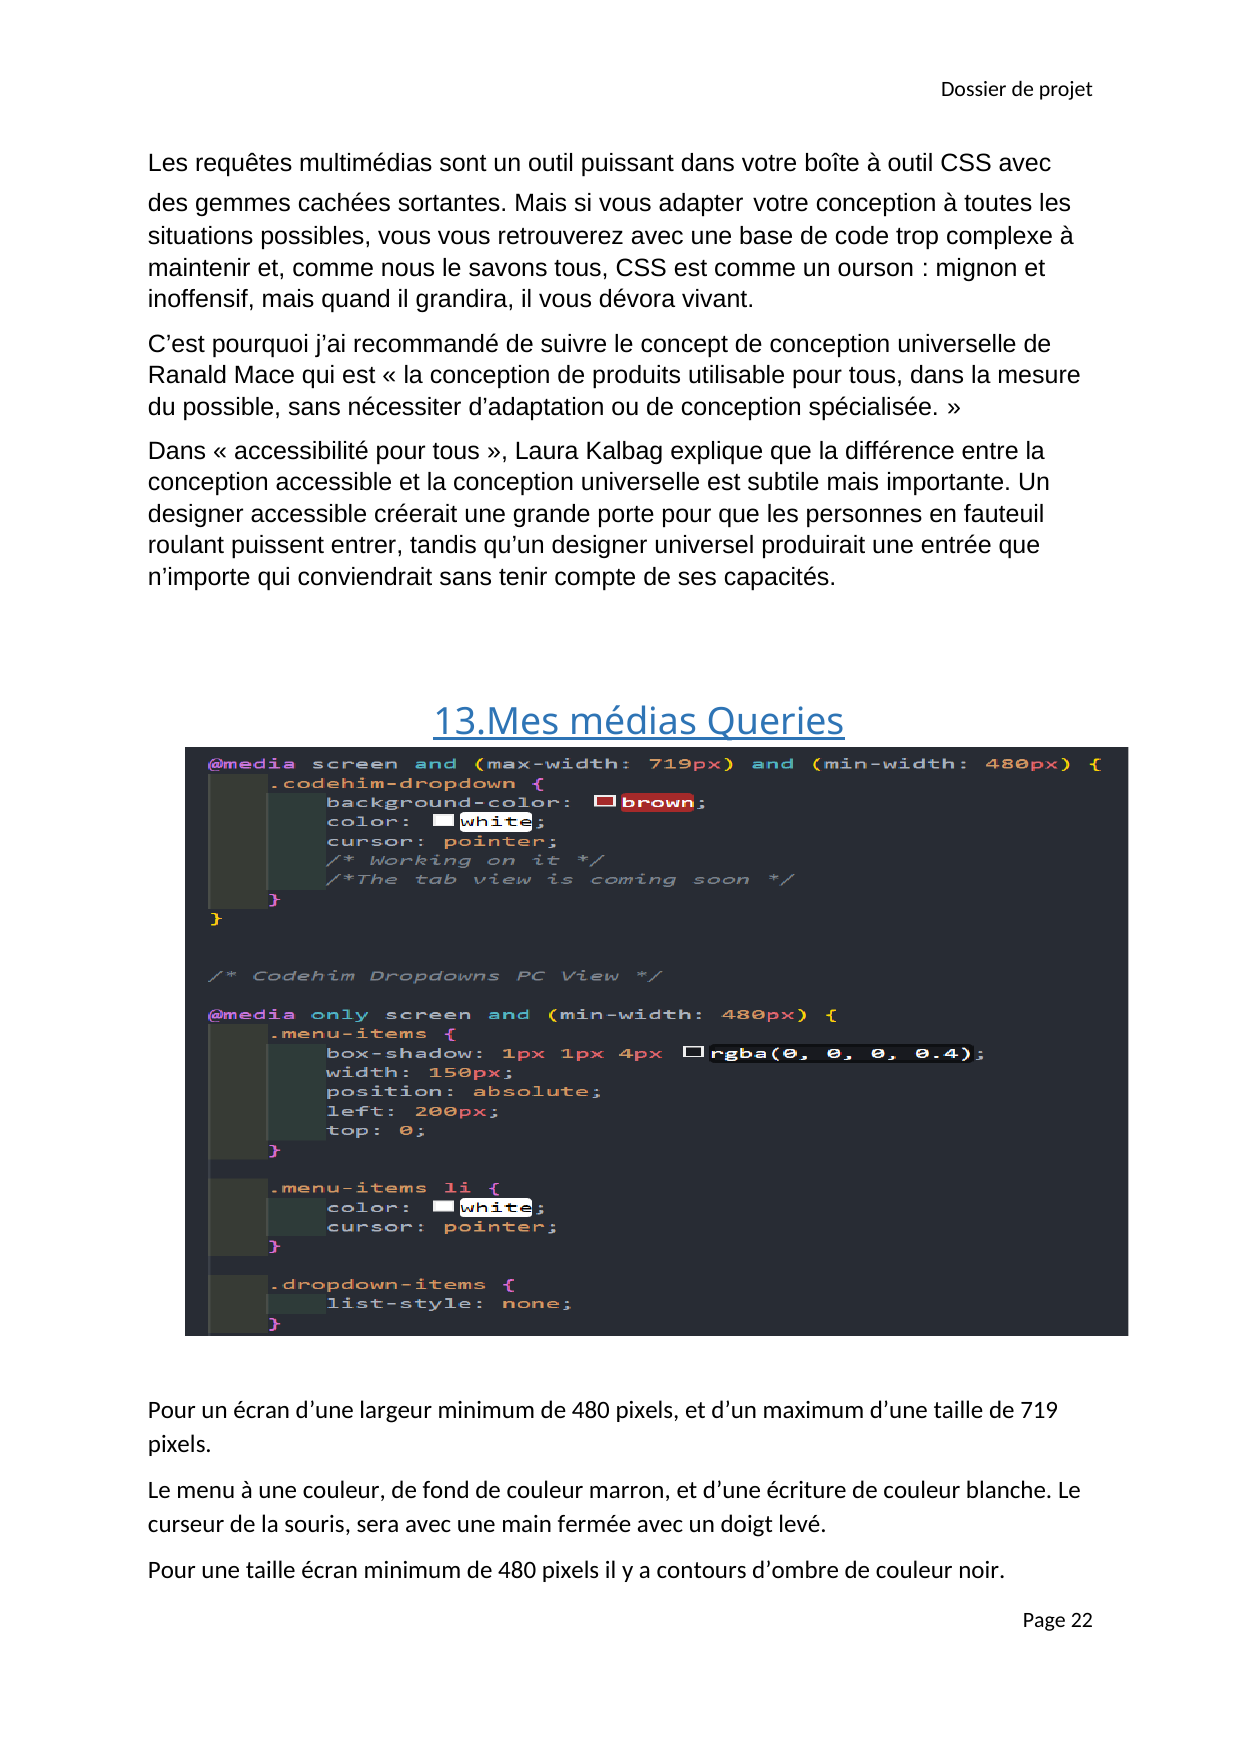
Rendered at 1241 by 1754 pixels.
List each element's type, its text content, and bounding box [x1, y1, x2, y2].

text C’est pourquoi j’ai recommandé de suivre le concept de conception universelle de Ranald Mace qui est « la conception de produits utilisable pour tous, dans la mesure du possible, sans nécessiter d’adaptation ou de conception spécialisée. » [148, 328, 1093, 420]
text Dans « accessibilité pour tous », Laura Kalbag explique que la différence entre la conception accessible et la conception universelle est subtile mais importante. Un designer accessible créerait une grande porte pour que les personnes en fauteuil roulant puissent entrer, tandis qu’un designer universel produirait une entrée que n’importe qui conviendrait sans tenir compte de ses capacités. [148, 436, 1093, 591]
text Pour une taille écran minimum de 480 pixels il y a contours d’ombre de couleur noir. [148, 1554, 1093, 1584]
text 13.Mes médias Queries [185, 694, 1093, 747]
text Le menu à une couleur, de fond de couleur marron, et d’une écriture de couleur blanche. Le curseur de la souris, sera avec une main fermée avec un doigt levé. [148, 1474, 1093, 1538]
text Pour un écran d’une largeur minimum de 480 pixels, et d’un maximum d’une taille de 719 pixels. [148, 1395, 1093, 1459]
text Les requêtes multimédias sont un outil puissant dans votre boîte à outil CSS avec des gemmes cachées sortantes. Mais si vous adapter votre conception à toutes les situations possibles, vous vous retrouverez avec une base de code trop complexe à maintenir et, comme nous le savons tous, CSS est comme un ourson : mignon et inoffensif, mais quand il grandira, il vous dévora vivant. [148, 148, 1093, 313]
